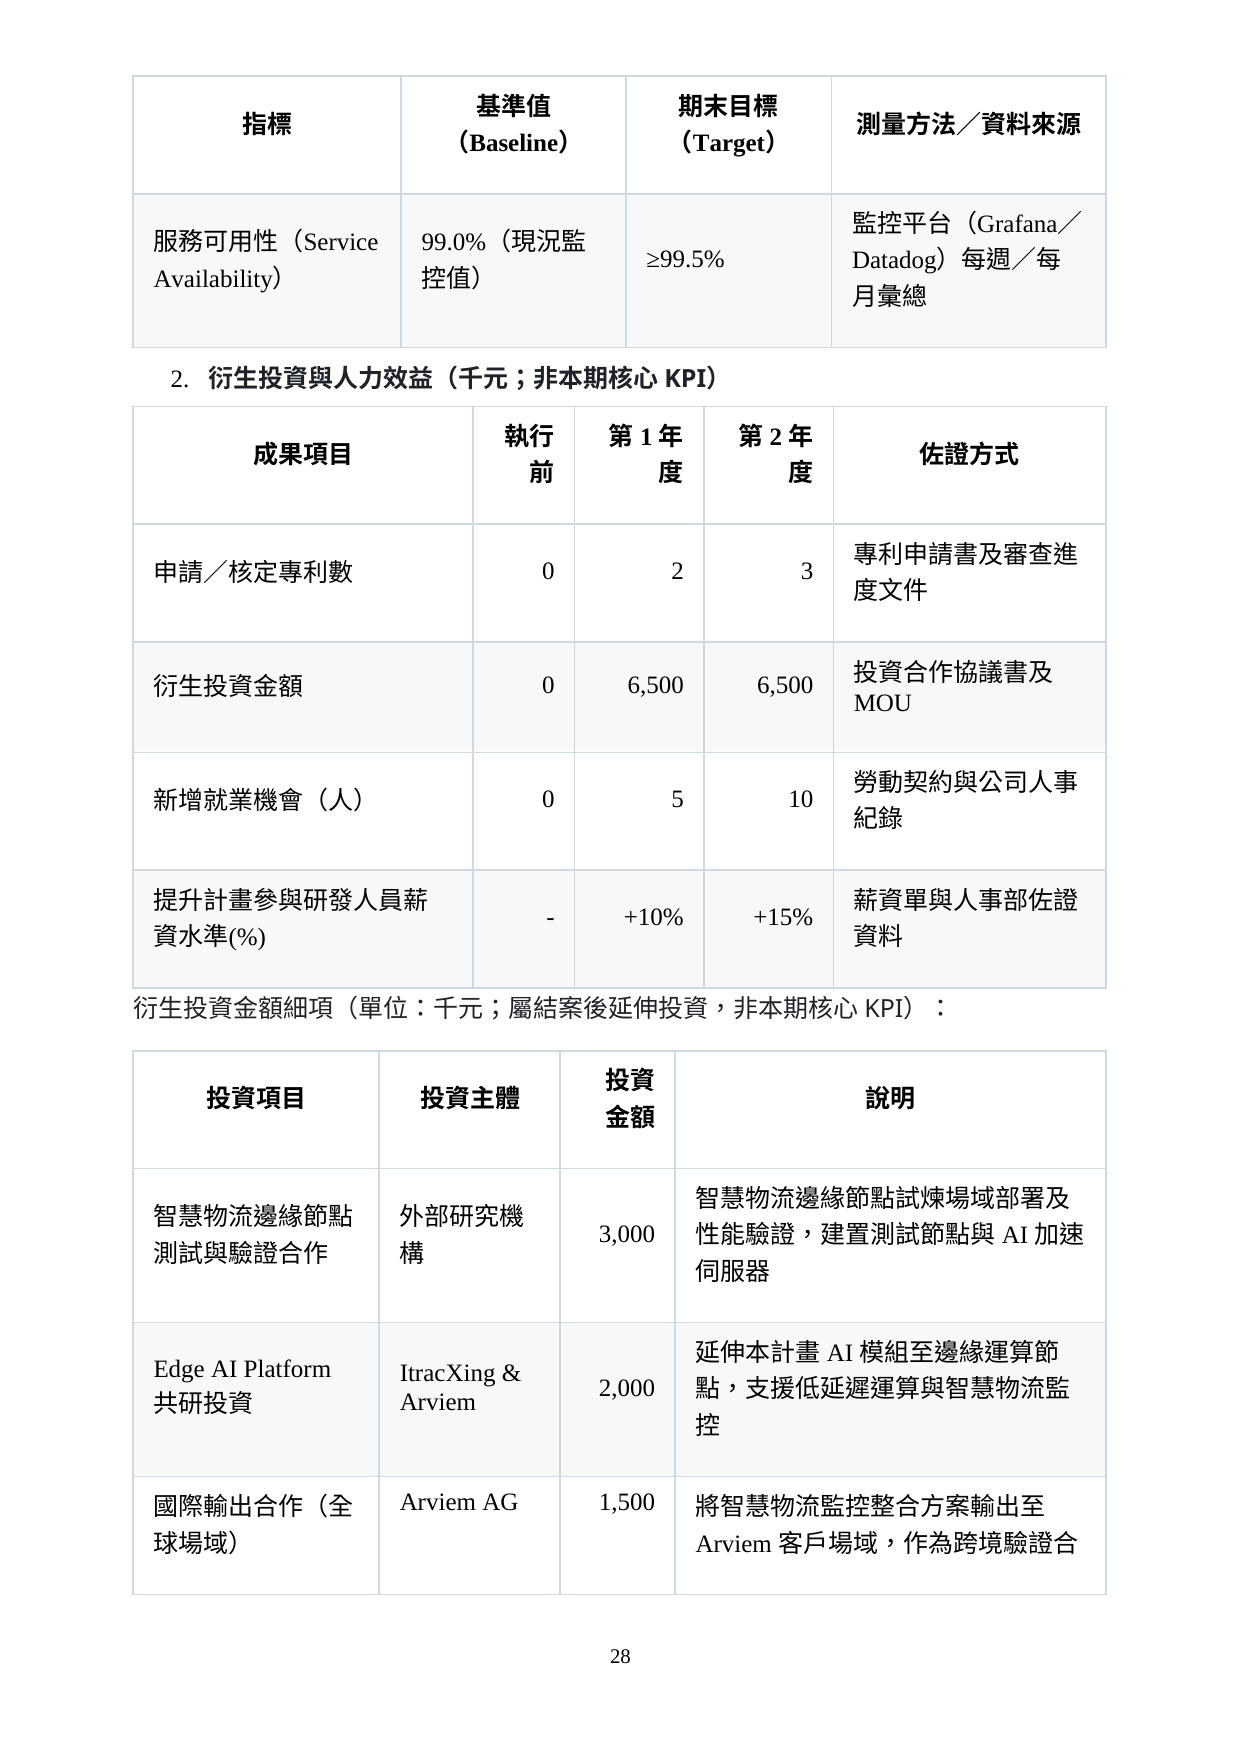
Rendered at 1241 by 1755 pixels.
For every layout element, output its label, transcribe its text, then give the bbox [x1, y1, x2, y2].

table_cell 2,000 [561, 1323, 674, 1476]
table_cell 智慧物流邊緣節點試煉場域部署及性能驗證，建置測試節點與 AI 加速伺服器 [676, 1169, 1105, 1322]
table_cell 0 [474, 525, 574, 641]
table_cell 勞動契約與公司人事紀錄 [834, 753, 1105, 869]
table_cell 國際輸出合作（全球場域） [134, 1477, 378, 1594]
table_cell 服務可用性（Service Availability） [134, 195, 400, 347]
table_header 測量方法／資料來源 [832, 77, 1105, 193]
table_cell 0 [474, 643, 574, 751]
table_cell 監控平台（Grafana／Datadog）每週／每月彙總 [832, 195, 1105, 347]
table_cell 5 [575, 753, 703, 869]
table_cell 延伸本計畫 AI 模組至邊緣運算節點，支援低延遲運算與智慧物流監控 [676, 1323, 1105, 1476]
table_cell 99.0%（現況監控值） [402, 195, 625, 347]
table_cell ItracXing & Arviem [380, 1323, 559, 1476]
table_header 佐證方式 [834, 407, 1105, 523]
table_cell 提升計畫參與研發人員薪資水準(%) [134, 871, 472, 987]
table_header 期末目標（Target） [627, 77, 831, 193]
table_cell 智慧物流邊緣節點測試與驗證合作 [134, 1169, 378, 1322]
list 衍生投資與人力效益（千元；非本期核心 KPI） [170, 359, 1107, 395]
table_cell 衍生投資金額 [134, 643, 472, 751]
table_header 投資主體 [380, 1052, 559, 1168]
table_cell - [474, 871, 574, 987]
table_header 指標 [134, 77, 400, 193]
table_cell 申請／核定專利數 [134, 525, 472, 641]
table_header 投資金額 [561, 1052, 674, 1168]
table_cell Arviem AG [380, 1477, 559, 1594]
table_header 成果項目 [134, 407, 472, 523]
table_cell +15% [705, 871, 833, 987]
table_cell 3 [705, 525, 833, 641]
table_cell 1,500 [561, 1477, 674, 1594]
table_cell 外部研究機構 [380, 1169, 559, 1322]
table_cell ≥99.5% [627, 195, 831, 347]
table_cell 2 [575, 525, 703, 641]
table_cell 10 [705, 753, 833, 869]
table_cell 投資合作協議書及 MOU [834, 643, 1105, 751]
table_cell 將智慧物流監控整合方案輸出至 Arviem 客戶場域，作為跨境驗證合 [676, 1477, 1105, 1594]
table_cell 6,500 [705, 643, 833, 751]
table_cell 專利申請書及審查進度文件 [834, 525, 1105, 641]
text 衍生投資金額細項（單位：千元；屬結案後延伸投資，非本期核心 KPI）： [133, 989, 1107, 1025]
table_cell 薪資單與人事部佐證資料 [834, 871, 1105, 987]
table_header 執行前 [474, 407, 574, 523]
table_header 基準值（Baseline） [402, 77, 625, 193]
table_header 說明 [676, 1052, 1105, 1168]
table_cell 0 [474, 753, 574, 869]
table_cell 6,500 [575, 643, 703, 751]
table_header 第 1 年度 [575, 407, 703, 523]
table_header 第 2 年度 [705, 407, 833, 523]
table_cell 3,000 [561, 1169, 674, 1322]
table_cell 新增就業機會（人） [134, 753, 472, 869]
table_header 投資項目 [134, 1052, 378, 1168]
table_cell +10% [575, 871, 703, 987]
table_cell Edge AI Platform 共研投資 [134, 1323, 378, 1476]
